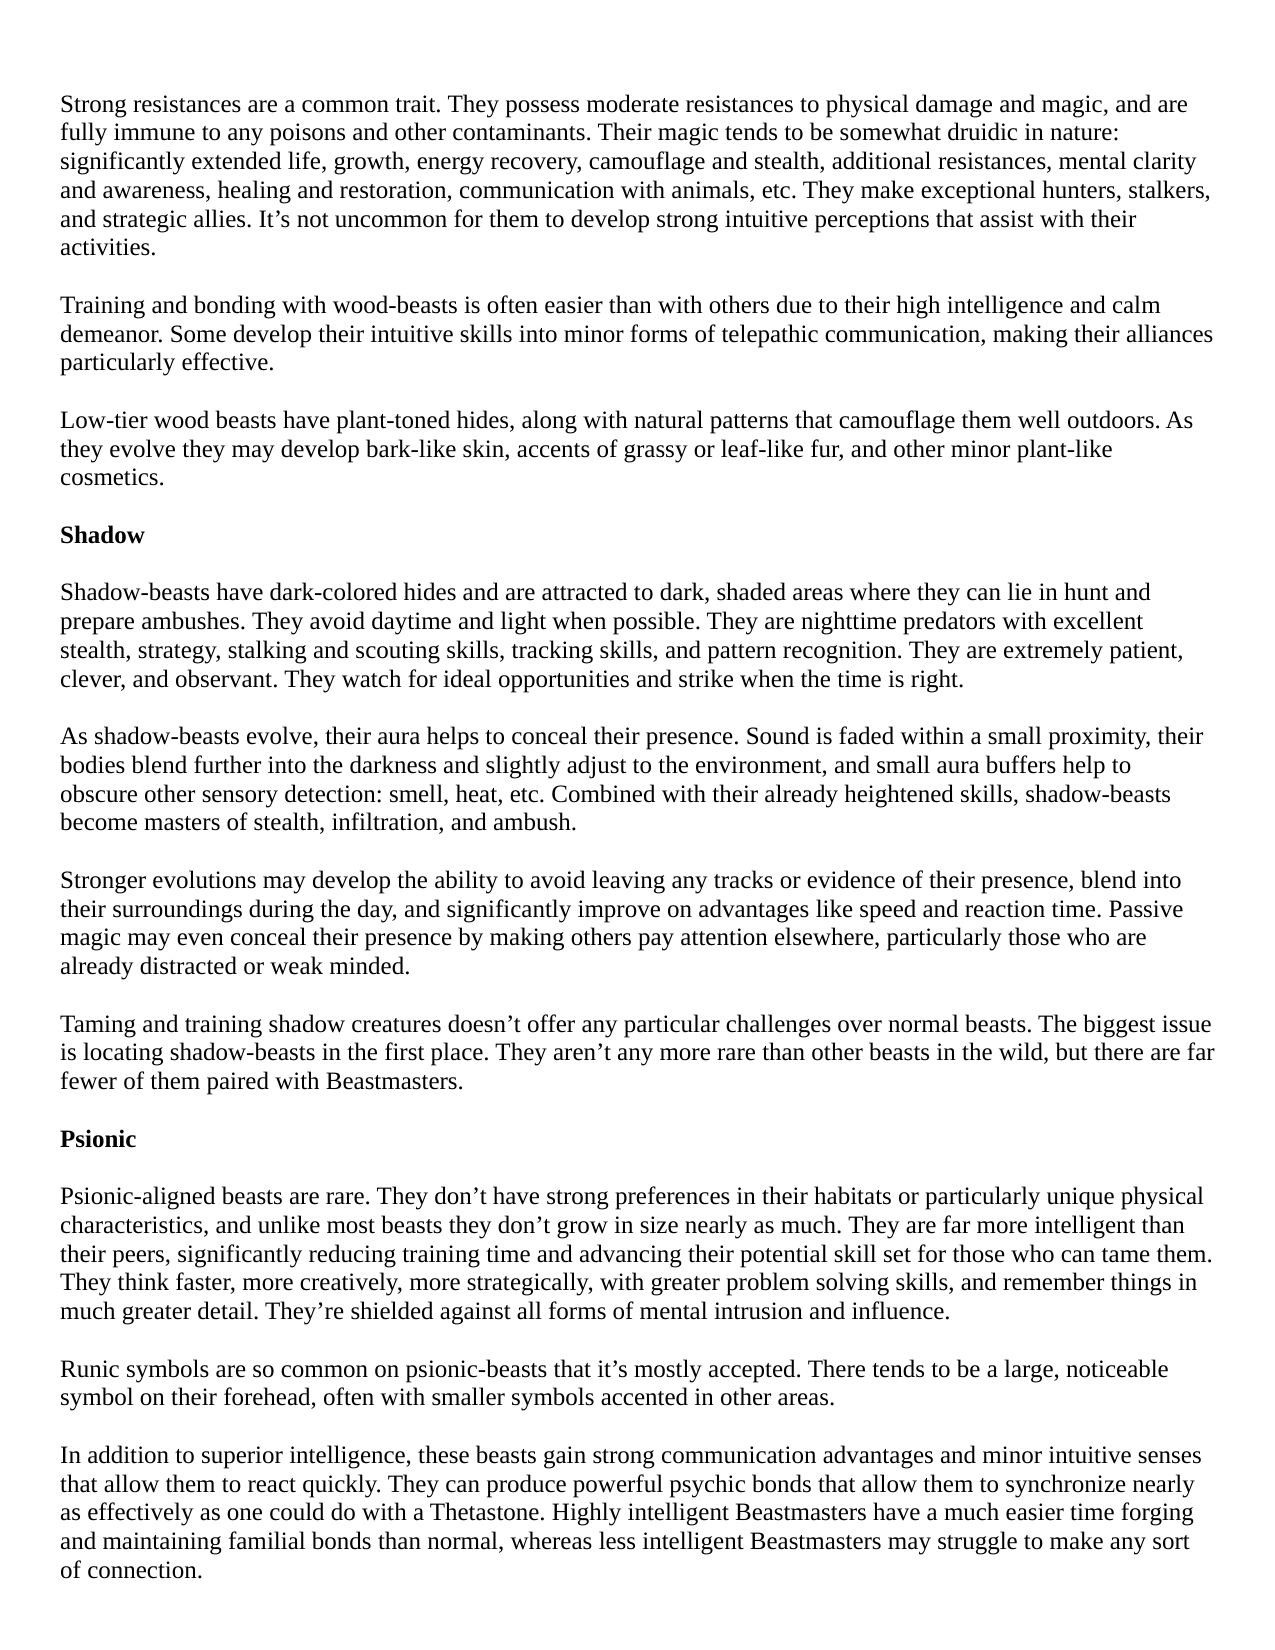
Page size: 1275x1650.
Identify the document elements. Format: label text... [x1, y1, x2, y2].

text In addition to superior intelligence, these beasts gain strong communication advantages and minor intuitive senses that allow them to react quickly. They can produce powerful psychic bonds that allow them to synchronize nearly as effectively as one could do with a Thetastone. Highly intelligent Beastmasters have a much easier time forging and maintaining familial bonds than normal, whereas less intelligent Beastmasters may struggle to make any sort of connection. [60, 1440, 1215, 1584]
text Stronger evolutions may develop the ability to avoid leaving any tracks or evidence of their presence, blend into their surroundings during the day, and significantly improve on advantages like speed and reaction time. Passive magic may even conceal their presence by making others pay attention elsewhere, particularly those who are already distracted or weak minded. [60, 865, 1215, 980]
text Strong resistances are a common trait. They possess moderate resistances to physical damage and magic, and are fully immune to any poisons and other contaminants. Their magic tends to be somewhat druidic in nature: significantly extended life, growth, energy recovery, camouflage and stealth, additional resistances, mental clarity and awareness, healing and restoration, communication with animals, etc. They make exceptional hunters, stalkers, and strategic allies. It’s not uncommon for them to develop strong intuitive perceptions that assist with their activities. [60, 89, 1215, 261]
text Psionic-aligned beasts are rare. They don’t have strong preferences in their habitats or particularly unique physical characteristics, and unlike most beasts they don’t grow in size nearly as much. They are far more intelligent than their peers, significantly reducing training time and advancing their potential skill set for those who can tame them. They think faster, more creatively, more strategically, with greater problem solving skills, and remember things in much greater detail. They’re shielded against all forms of mental intrusion and influence. [60, 1181, 1215, 1325]
subtitle Shadow [60, 520, 1215, 549]
text Taming and training shadow creatures doesn’t offer any particular challenges over normal beasts. The biggest issue is locating shadow-beasts in the first place. They aren’t any more rare than other beasts in the wild, but there are far fewer of them paired with Beastmasters. [60, 1009, 1215, 1095]
subtitle Psionic [60, 1124, 1215, 1152]
text Low-tier wood beasts have plant-toned hides, along with natural patterns that camouflage them well outdoors. As they evolve they may develop bark-like skin, accents of grassy or leaf-like fur, and other minor plant-like cosmetics. [60, 405, 1215, 491]
text Training and bonding with wood-beasts is often easier than with others due to their high intelligence and calm demeanor. Some develop their intuitive skills into minor forms of telepathic communication, making their alliances particularly effective. [60, 290, 1215, 376]
text As shadow-beasts evolve, their aura helps to conceal their presence. Sound is faded within a small proximity, their bodies blend further into the darkness and slightly adjust to the environment, and small aura buffers help to obscure other sensory detection: smell, heat, etc. Combined with their already heightened skills, shadow-beasts become masters of stealth, infiltration, and ambush. [60, 721, 1215, 836]
text Shadow-beasts have dark-colored hides and are attracted to dark, shaded areas where they can lie in hunt and prepare ambushes. They avoid daytime and light when possible. They are nighttime predators with excellent stealth, strategy, stalking and scouting skills, tracking skills, and pattern recognition. They are extremely patient, clever, and observant. They watch for ideal opportunities and strike when the time is right. [60, 577, 1215, 692]
text Runic symbols are so common on psionic-beasts that it’s mostly accepted. There tends to be a large, noticeable symbol on their forehead, often with smaller symbols accented in other areas. [60, 1354, 1215, 1411]
